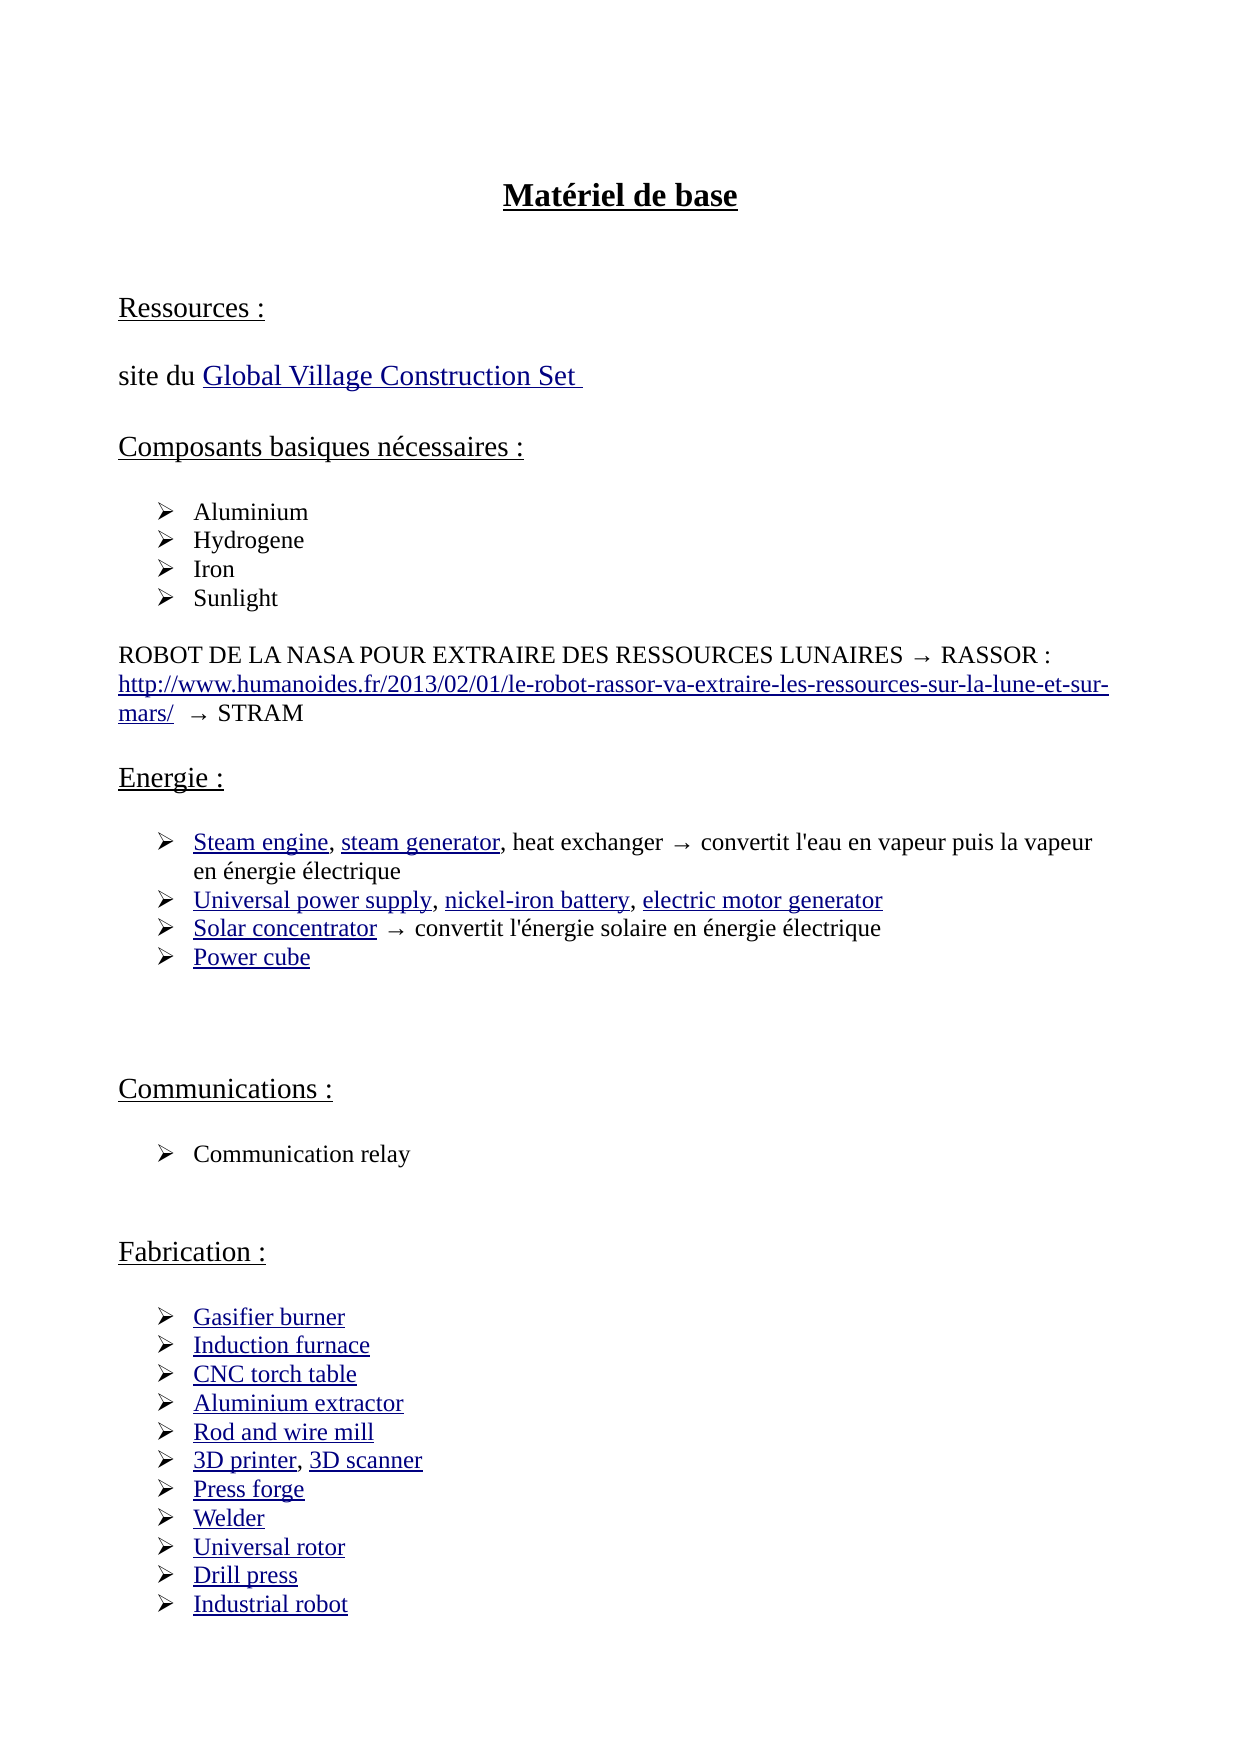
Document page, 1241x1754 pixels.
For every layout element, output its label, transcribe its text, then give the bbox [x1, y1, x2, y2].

list Aluminium extractor [156, 1388, 1122, 1417]
list Universal rotor [156, 1532, 1122, 1560]
list Drill press [156, 1560, 1122, 1589]
list Press forge [156, 1474, 1122, 1503]
list Sunlight [156, 583, 1122, 612]
text http://www.humanoides.fr/2013/02/01/le-robot-rassor-va-extraire-les-ressources-sur-la-lune-et-sur-mars/ → STRAM [118, 669, 1122, 727]
text site du Global Village Construction Set [118, 358, 1122, 391]
list 3D printer, 3D scanner [156, 1445, 1122, 1474]
text ROBOT DE LA NASA POUR EXTRAIRE DES RESSOURCES LUNAIRES → RASSOR : [118, 640, 1122, 669]
text Fabrication : [118, 1234, 1122, 1268]
list Rod and wire mill [156, 1417, 1122, 1445]
list Power cube [156, 942, 1122, 971]
list Iron [156, 554, 1122, 583]
list Solar concentrator → convertit l'énergie solaire en énergie électrique [156, 913, 1122, 942]
list Welder [156, 1503, 1122, 1532]
text Matériel de base [118, 176, 1122, 214]
text Communications : [118, 1072, 1122, 1105]
list Communication relay [156, 1139, 1122, 1167]
list Hydrogene [156, 525, 1122, 554]
list Induction furnace [156, 1330, 1122, 1359]
list Universal power supply, nickel-iron battery, electric motor generator [156, 885, 1122, 913]
text Composants basiques nécessaires : [118, 429, 1122, 463]
list CNC torch table [156, 1359, 1122, 1388]
list Industrial robot [156, 1589, 1122, 1618]
text Energie : [118, 760, 1122, 794]
list Gasifier burner [156, 1302, 1122, 1330]
list Aluminium [156, 497, 1122, 525]
list Steam engine, steam generator, heat exchanger → convertit l'eau en vapeur puis la vapeur en énergie électrique [156, 827, 1122, 885]
text Ressources : [118, 291, 1122, 324]
